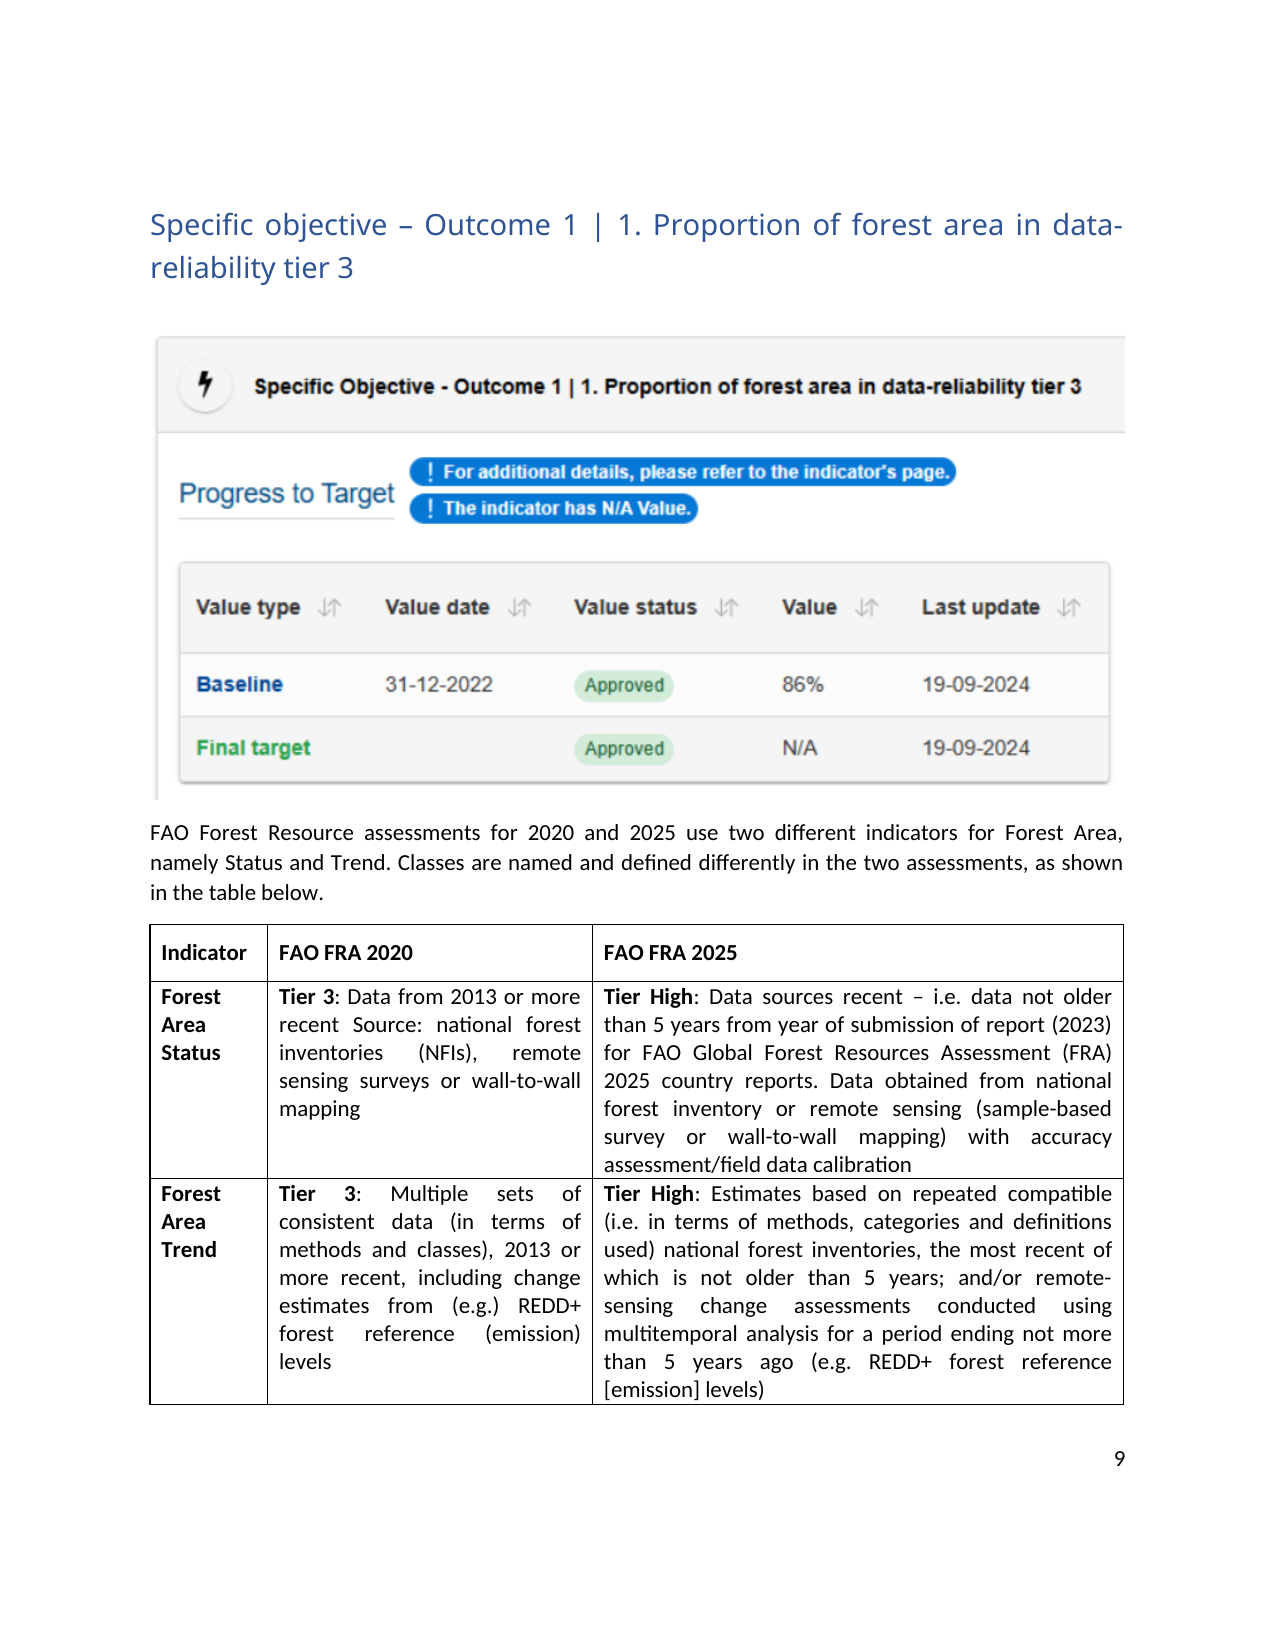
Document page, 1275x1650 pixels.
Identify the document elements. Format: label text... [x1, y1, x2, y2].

table_cell Tier 3: Multiple sets of consistent data (in terms of methods and classes), 2013 or more recent, including change estimates from (e.g.) REDD+ forest reference (emission) levels [268, 1179, 592, 1403]
table_cell Forest Area Status [151, 982, 267, 1178]
table_header FAO FRA 2020 [268, 925, 592, 981]
table_cell Tier 3: Data from 2013 or more recent Source: national forest inventories (NFIs), remote sensing surveys or wall-to-wall mapping [268, 982, 592, 1178]
table_header Indicator [151, 925, 267, 981]
subtitle Specific objective – Outcome 1 | 1. Proportion of forest area in data-reliability tier 3 [150, 204, 1125, 287]
table_cell Tier High: Data sources recent – i.e. data not older than 5 years from year of submission of report (2023) for FAO Global Forest Resources Assessment (FRA) 2025 country reports. Data obtained from national forest inventory or remote sensing (sample-based survey or wall-to-wall mapping) with accuracy assessment/field data calibration [593, 982, 1123, 1178]
table_header FAO FRA 2025 [593, 925, 1123, 981]
table_cell Tier High: Estimates based on repeated compatible (i.e. in terms of methods, categories and definitions used) national forest inventories, the most recent of which is not older than 5 years; and/or remote-sensing change assessments conducted using multitemporal analysis for a period ending not more than 5 years ago (e.g. REDD+ forest reference [emission] levels) [593, 1179, 1123, 1403]
text FAO Forest Resource assessments for 2020 and 2025 use two different indicators for Forest Area, namely Status and Trend. Classes are named and defined differently in the two assessments, as shown in the table below. [150, 818, 1125, 906]
table_cell Forest Area Trend [151, 1179, 267, 1403]
